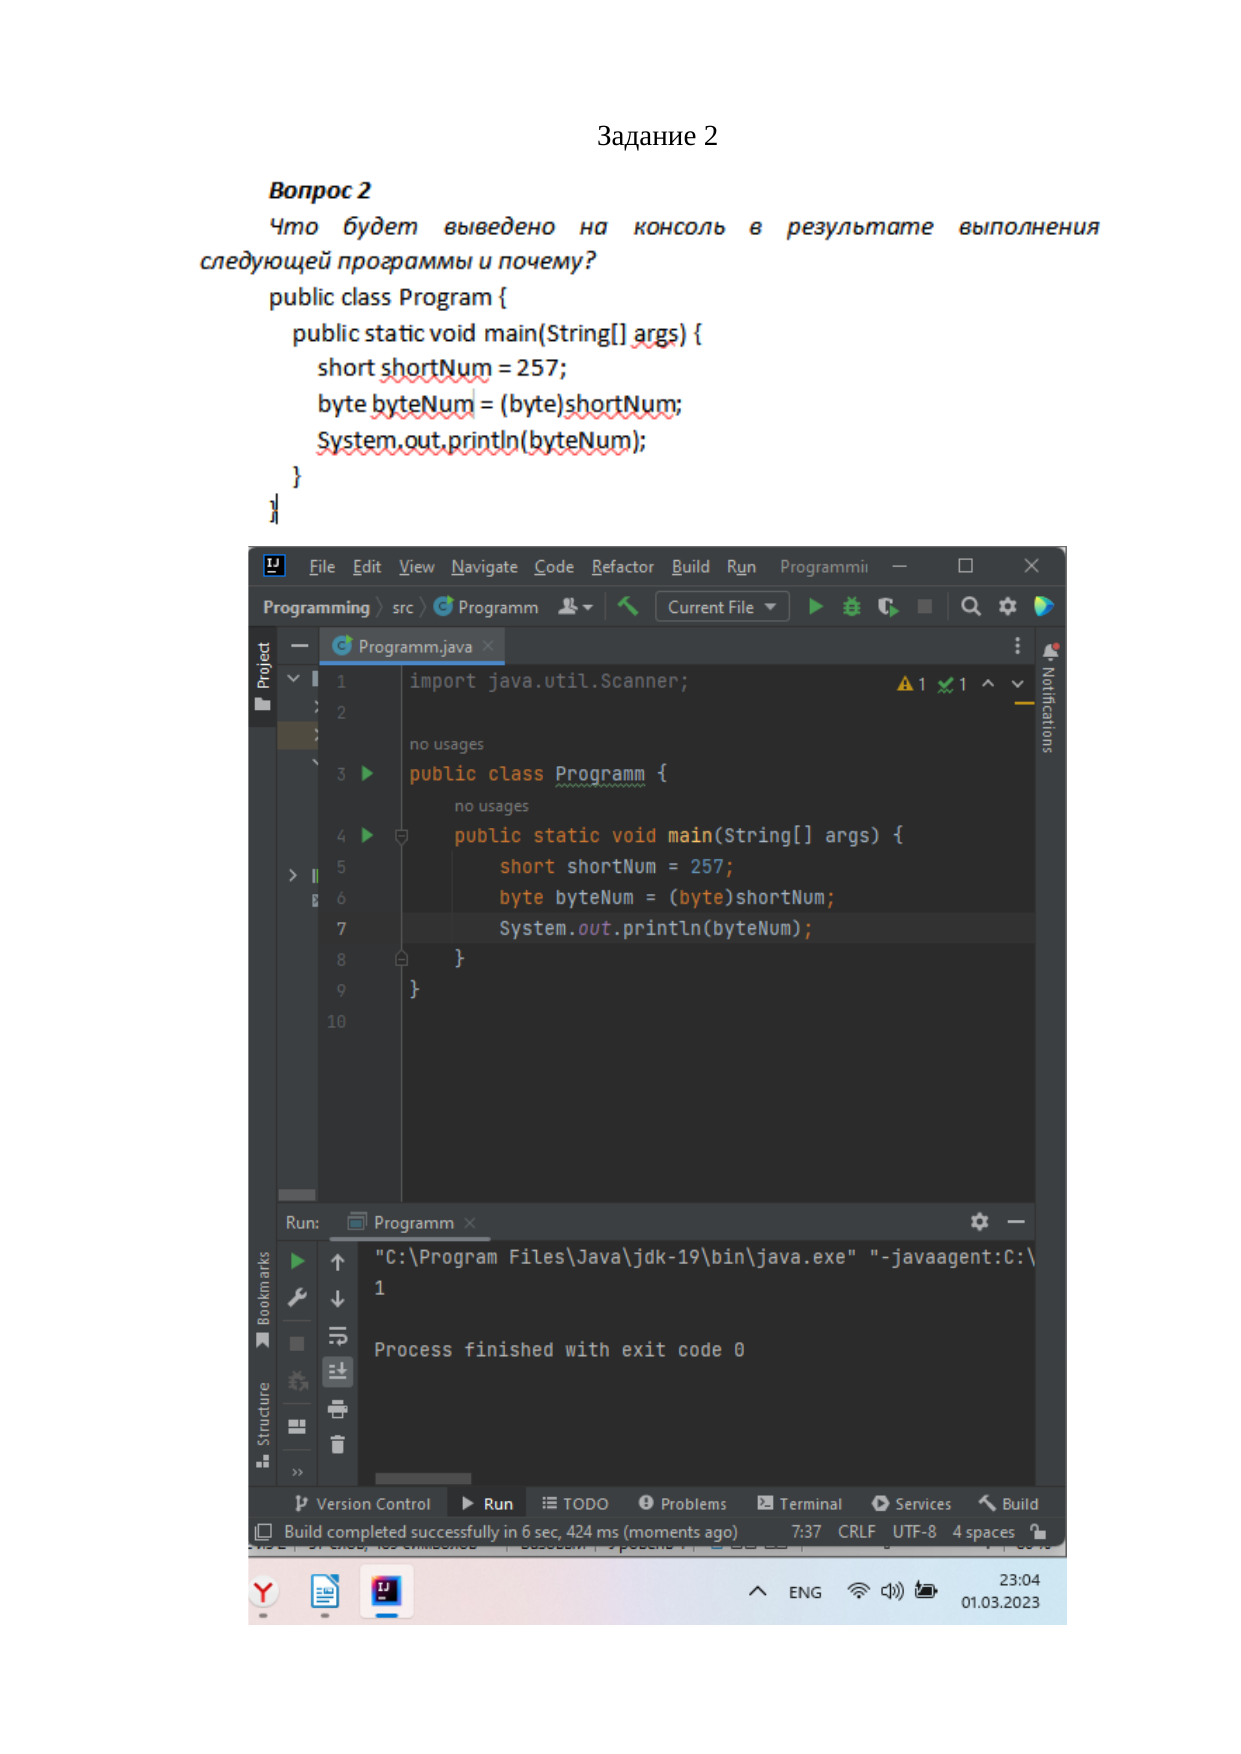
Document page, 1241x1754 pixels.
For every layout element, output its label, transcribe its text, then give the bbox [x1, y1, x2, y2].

picture [248, 546, 1067, 1625]
list Задание 2 [156, 118, 1122, 152]
picture [195, 168, 1120, 530]
